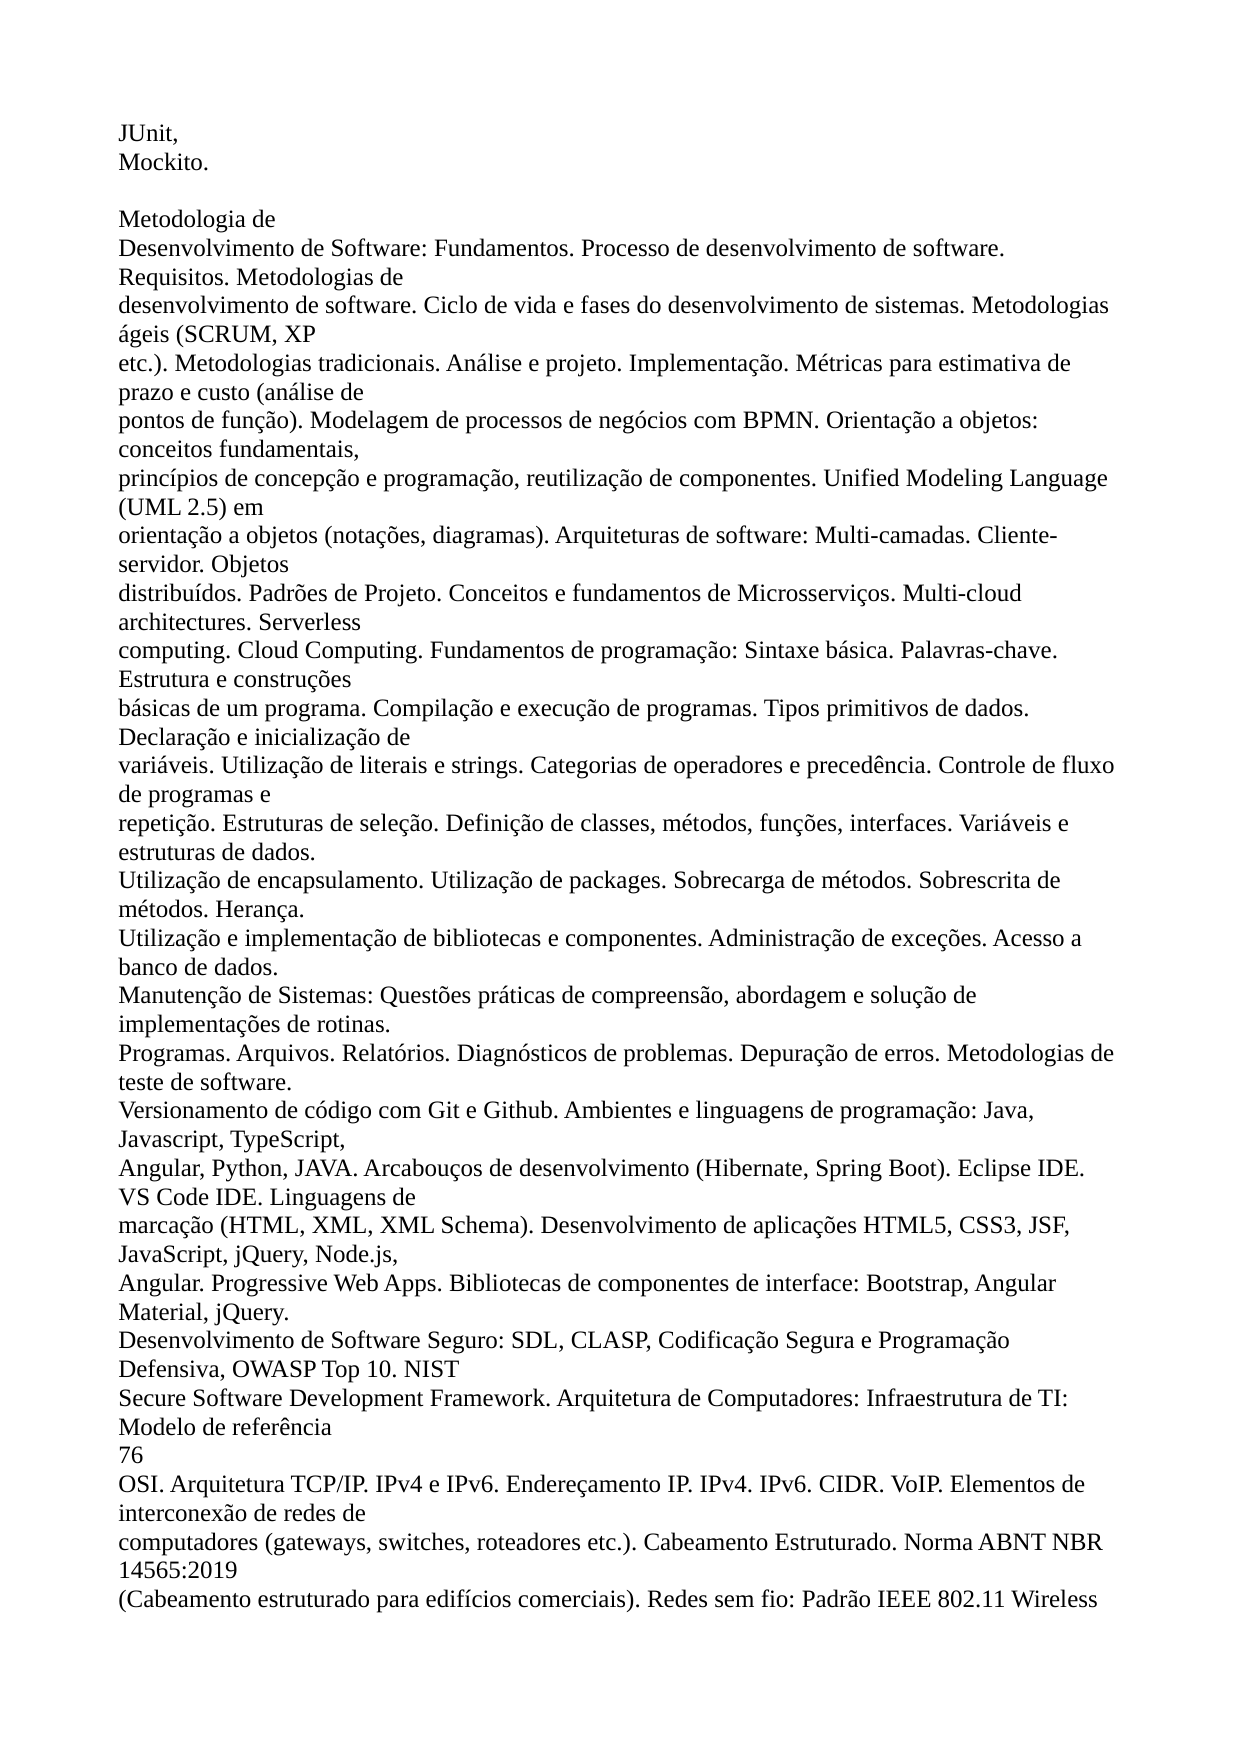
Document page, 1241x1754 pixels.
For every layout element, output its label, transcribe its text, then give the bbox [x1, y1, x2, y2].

text JUnit, [118, 118, 1122, 147]
text Mockito. [118, 147, 1122, 176]
text Metodologia de Desenvolvimento de Software: Fundamentos. Processo de desenvolvimento de software. Requisitos. Metodologias de desenvolvimento de software. Ciclo de vida e fases do desenvolvimento de sistemas. Metodologias ágeis (SCRUM, XP etc.). Metodologias tradicionais. Análise e projeto. Implementação. Métricas para estimativa de prazo e custo (análise de pontos de função). Modelagem de processos de negócios com BPMN. Orientação a objetos: conceitos fundamentais, princípios de concepção e programação, reutilização de componentes. Unified Modeling Language (UML 2.5) em orientação a objetos (notações, diagramas). Arquiteturas de software: Multi-camadas. Cliente-servidor. Objetos distribuídos. Padrões de Projeto. Conceitos e fundamentos de Microsserviços. Multi-cloud architectures. Serverless computing. Cloud Computing. Fundamentos de programação: Sintaxe básica. Palavras-chave. Estrutura e construções básicas de um programa. Compilação e execução de programas. Tipos primitivos de dados. Declaração e inicialização de variáveis. Utilização de literais e strings. Categorias de operadores e precedência. Controle de fluxo de programas e repetição. Estruturas de seleção. Definição de classes, métodos, funções, interfaces. Variáveis e estruturas de dados. Utilização de encapsulamento. Utilização de packages. Sobrecarga de métodos. Sobrescrita de métodos. Herança. Utilização e implementação de bibliotecas e componentes. Administração de exceções. Acesso a banco de dados. Manutenção de Sistemas: Questões práticas de compreensão, abordagem e solução de implementações de rotinas. Programas. Arquivos. Relatórios. Diagnósticos de problemas. Depuração de erros. Metodologias de teste de software. Versionamento de código com Git e Github. Ambientes e linguagens de programação: Java, Javascript, TypeScript, Angular, Python, JAVA. Arcabouços de desenvolvimento (Hibernate, Spring Boot). Eclipse IDE. VS Code IDE. Linguagens de marcação (HTML, XML, XML Schema). Desenvolvimento de aplicações HTML5, CSS3, JSF, JavaScript, jQuery, Node.js, Angular. Progressive Web Apps. Bibliotecas de componentes de interface: Bootstrap, Angular Material, jQuery. Desenvolvimento de Software Seguro: SDL, CLASP, Codificação Segura e Programação Defensiva, OWASP Top 10. NIST Secure Software Development Framework. Arquitetura de Computadores: Infraestrutura de TI: Modelo de referência 76 OSI. Arquitetura TCP/IP. IPv4 e IPv6. Endereçamento IP. IPv4. IPv6. CIDR. VoIP. Elementos de interconexão de redes de computadores (gateways, switches, roteadores etc.). Cabeamento Estruturado. Norma ABNT NBR 14565:2019 (Cabeamento estruturado para edifícios comerciais). Redes sem fio: Padrão IEEE 802.11 Wireless [118, 204, 1122, 1613]
